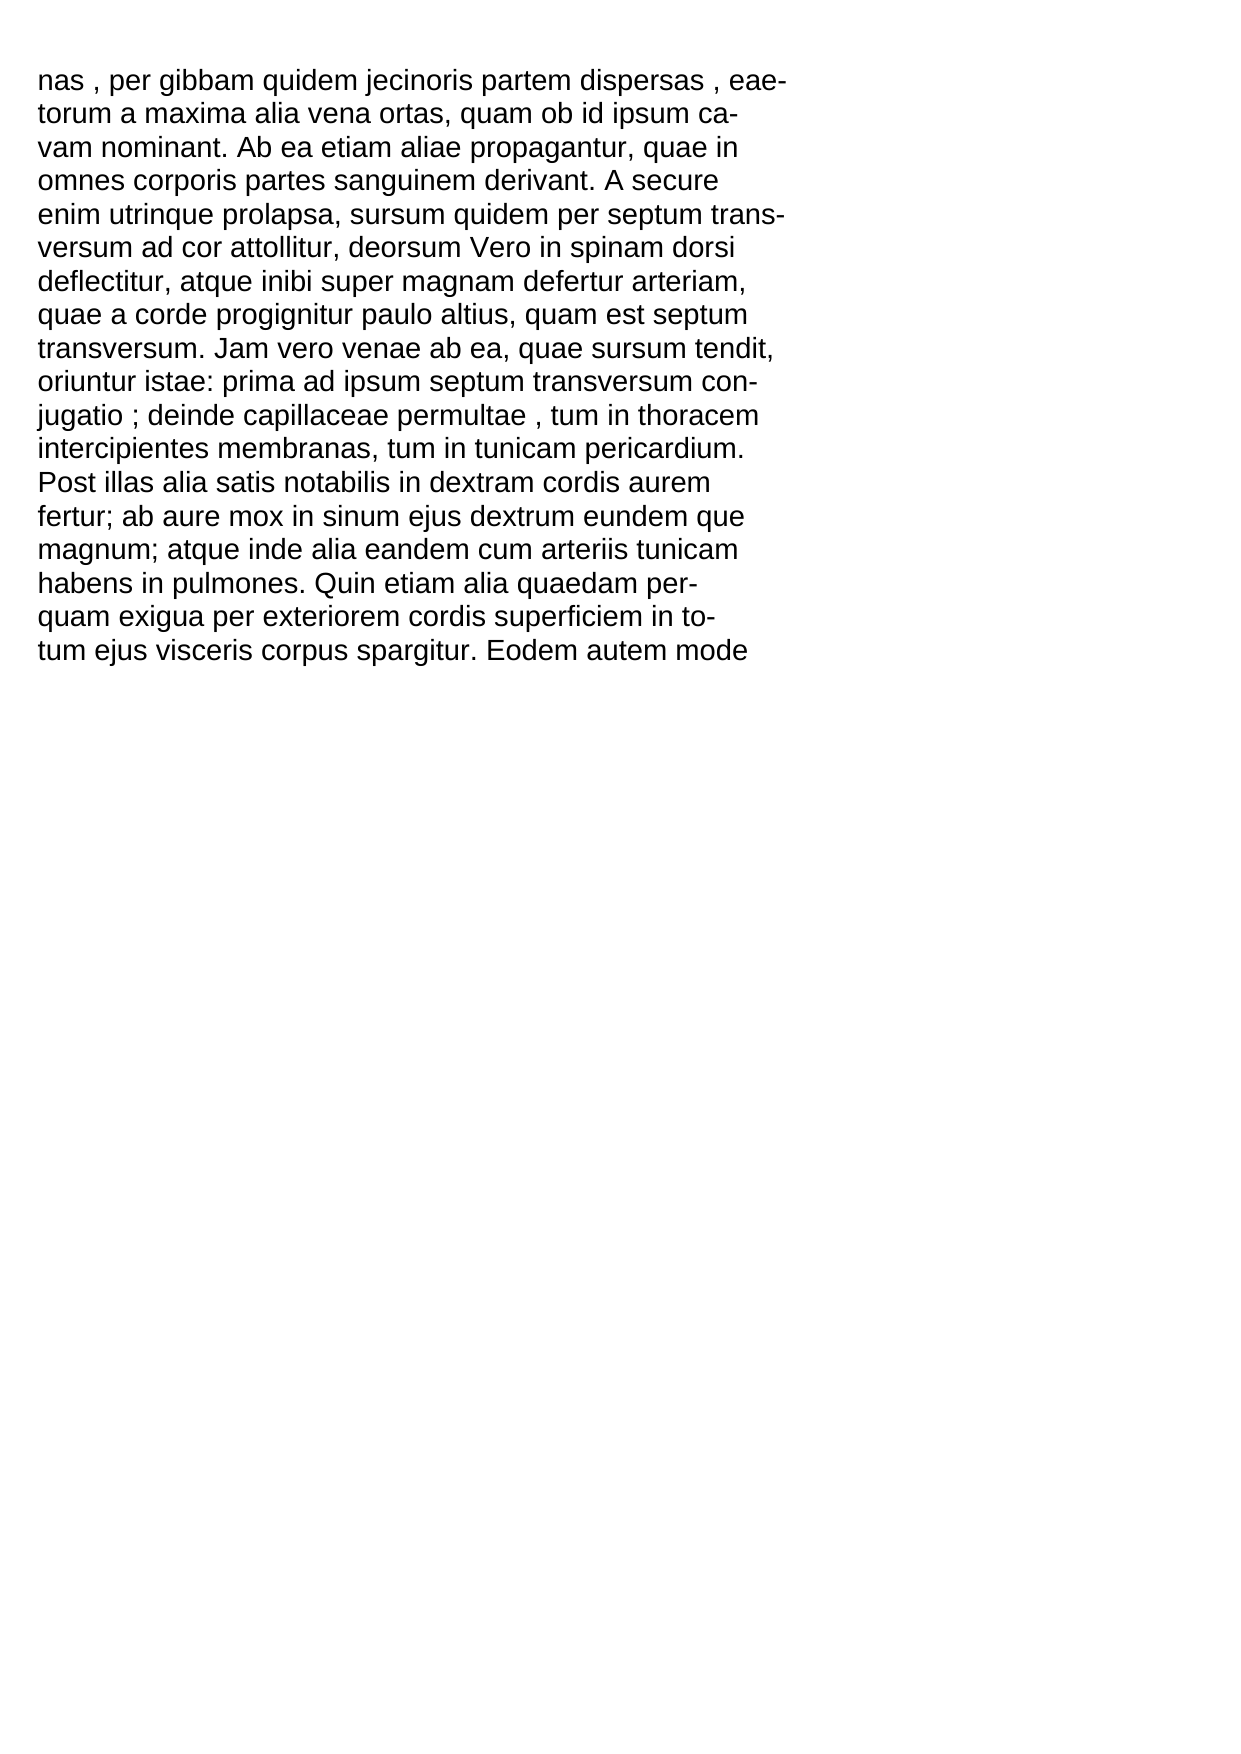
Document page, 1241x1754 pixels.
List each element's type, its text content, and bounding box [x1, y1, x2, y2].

text nas , per gibbam quidem jecinoris partem dispersas , eae- torum a maxima alia vena ortas, quam ob id ipsum ca- vam nominant. Ab ea etiam aliae propagantur, quae in omnes corporis partes sanguinem derivant. A secure enim utrinque prolapsa, sursum quidem per septum trans- versum ad cor attollitur, deorsum Vero in spinam dorsi deflectitur, atque inibi super magnam defertur arteriam, quae a corde progignitur paulo altius, quam est septum transversum. Jam vero venae ab ea, quae sursum tendit, oriuntur istae: prima ad ipsum septum transversum con- jugatio ; deinde capillaceae permultae , tum in thoracem intercipientes membranas, tum in tunicam pericardium. Post illas alia satis notabilis in dextram cordis aurem fertur; ab aure mox in sinum ejus dextrum eundem que magnum; atque inde alia eandem cum arteriis tunicam habens in pulmones. Quin etiam alia quaedam per- quam exigua per exteriorem cordis superficiem in to- tum ejus visceris corpus spargitur. Eodem autem mode [37, 62, 1203, 666]
